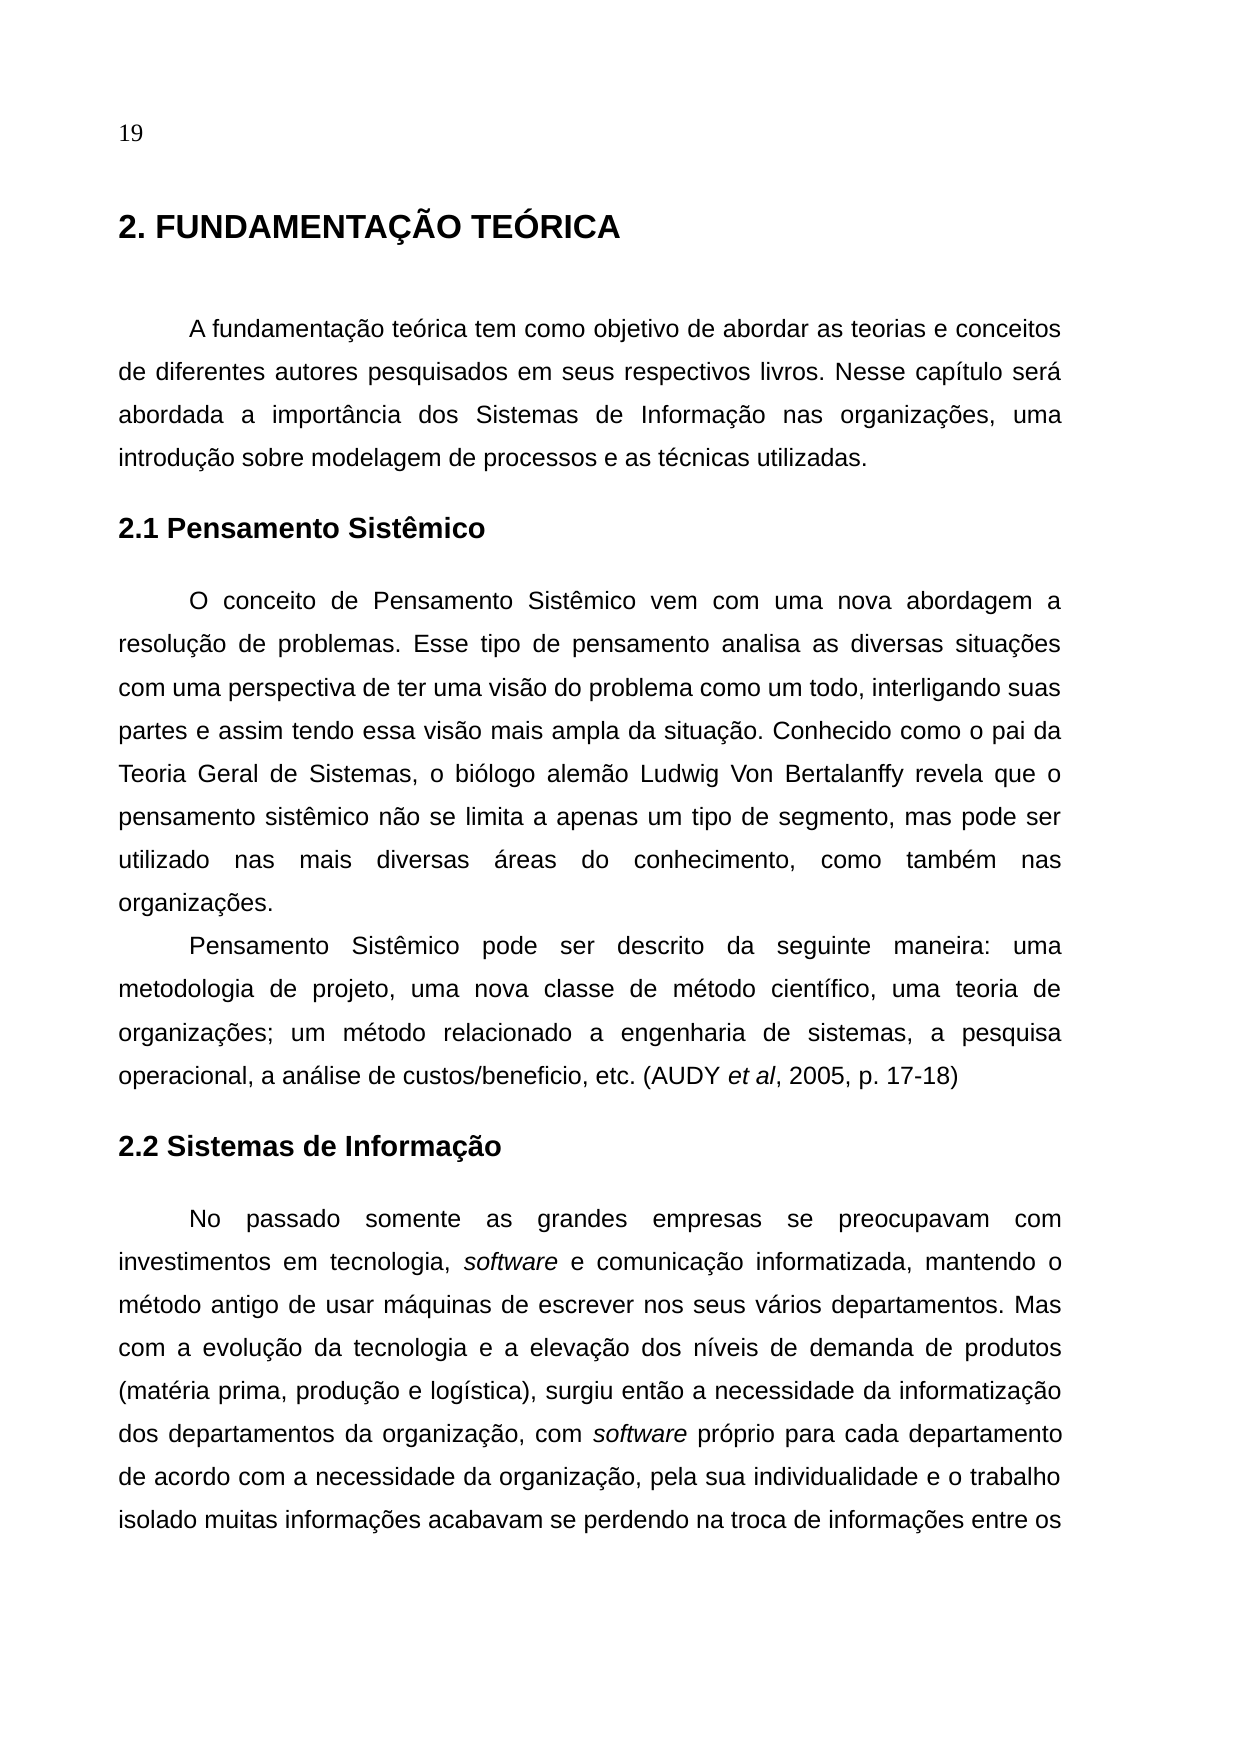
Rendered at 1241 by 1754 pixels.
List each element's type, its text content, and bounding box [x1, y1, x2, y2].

subtitle 2.2 Sistemas de Informação [118, 1128, 1063, 1162]
text O conceito de Pensamento Sistêmico vem com uma nova abordagem a resolução de problemas. Esse tipo de pensamento analisa as diversas situações com uma perspectiva de ter uma visão do problema como um todo, interligando suas partes e assim tendo essa visão mais ampla da situação. Conhecido como o pai da Teoria Geral de Sistemas, o biólogo alemão Ludwig Von Bertalanffy revela que o pensamento sistêmico não se limita a apenas um tipo de segmento, mas pode ser utilizado nas mais diversas áreas do conhecimento, como também nas organizações. [118, 586, 1063, 917]
text No passado somente as grandes empresas se preocupavam com investimentos em tecnologia, software e comunicação informatizada, mantendo o método antigo de usar máquinas de escrever nos seus vários departamentos. Mas com a evolução da tecnologia e a elevação dos níveis de demanda de produtos (matéria prima, produção e logística), surgiu então a necessidade da informatização dos departamentos da organização, com software próprio para cada departamento de acordo com a necessidade da organização, pela sua individualidade e o trabalho isolado muitas informações acabavam se perdendo na troca de informações entre os [118, 1204, 1063, 1534]
text Pensamento Sistêmico pode ser descrito da seguinte maneira: uma metodologia de projeto, uma nova classe de método científico, uma teoria de organizações; um método relacionado a engenharia de sistemas, a pesquisa operacional, a análise de custos/beneficio, etc. (AUDY et al, 2005, p. 17-18) [118, 931, 1063, 1089]
text A fundamentação teórica tem como objetivo de abordar as teorias e conceitos de diferentes autores pesquisados em seus respectivos livros. Nesse capítulo será abordada a importância dos Sistemas de Informação nas organizações, uma introdução sobre modelagem de processos e as técnicas utilizadas. [118, 314, 1063, 472]
subtitle 2. Fundamentação Teórica [118, 207, 1063, 245]
subtitle 2.1 Pensamento Sistêmico [118, 511, 1063, 545]
